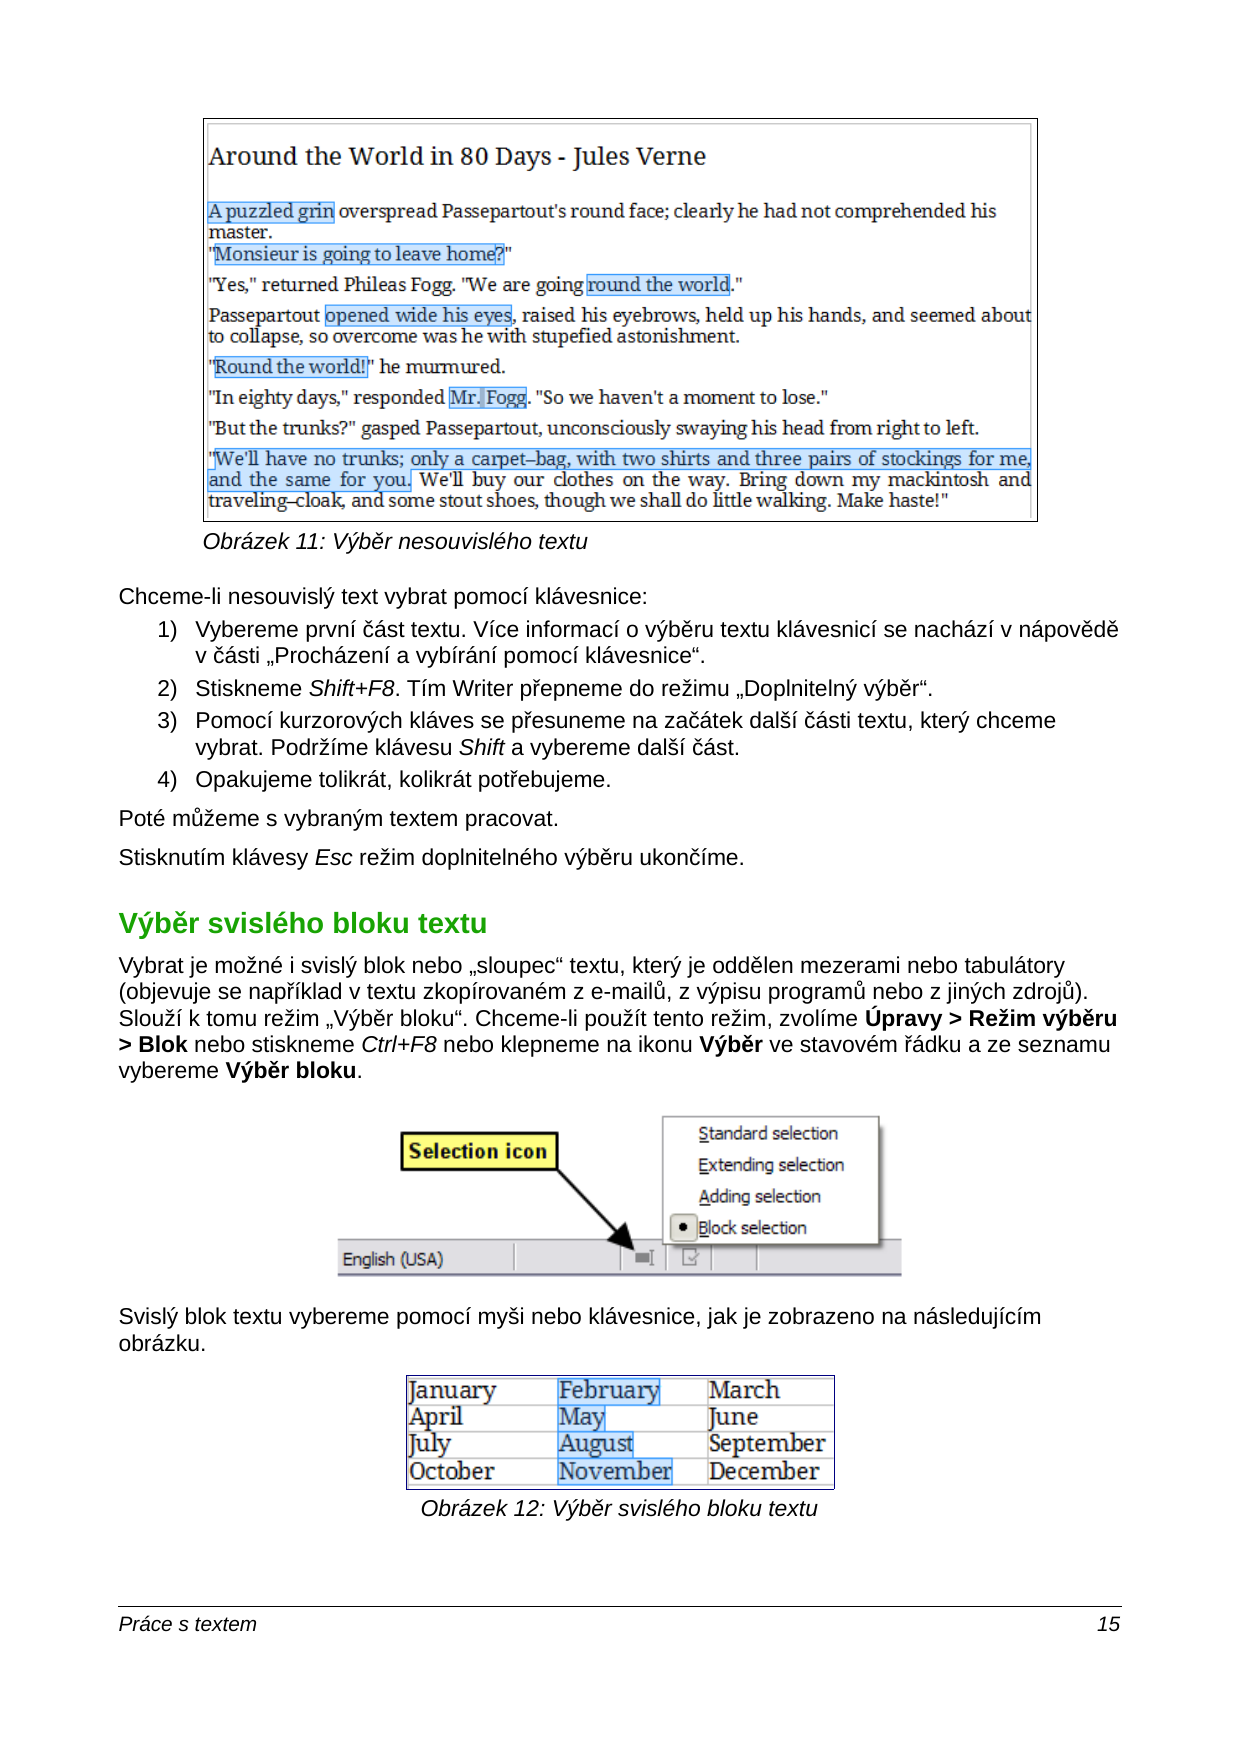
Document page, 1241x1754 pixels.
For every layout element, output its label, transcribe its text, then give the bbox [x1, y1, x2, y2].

list Pomocí kurzorových kláves se přesuneme na začátek další části textu, který chceme vybrat. Podržíme klávesu Shift a vybereme další část. [177, 707, 1122, 760]
list Chceme-li nesouvislý text vybrat pomocí klávesnice: [118, 583, 1122, 609]
text Svislý blok textu vybereme pomocí myši nebo klávesnice, jak je zobrazeno na následujícím obrázku. [118, 1303, 1122, 1356]
picture [206, 122, 1034, 518]
list Opakujeme tolikrát, kolikrát potřebujeme. [177, 766, 1122, 793]
list Vybereme první část textu. Více informací o výběru textu klávesnicí se nachází v nápovědě v části „Procházení a vybírání pomocí klávesnice“. [177, 616, 1122, 668]
text Poté můžeme s vybraným textem pracovat. [118, 805, 1122, 832]
text Stisknutím klávesy Esc režim doplnitelného výběru ukončíme. [118, 844, 1122, 870]
text Obrázek 11: Výběr nesouvislého textu [202, 528, 1038, 555]
subtitle Výběr svislého bloku textu [118, 906, 1122, 939]
picture [335, 1102, 905, 1280]
text Vybrat je možné i svislý blok nebo „sloupec“ textu, který je oddělen mezerami nebo tabulátory (objevuje se například v textu zkopírovaném z e-mailů, z výpisu programů nebo z jiných zdrojů). Slouží k tomu režim „Výběr bloku“. Chceme-li použít tento režim, zvolíme Úpravy > Režim výběru > Blok nebo stiskneme Ctrl+F8 nebo klepneme na ikonu Výběr ve stavovém řádku a ze seznamu vybereme Výběr bloku. [118, 952, 1122, 1084]
picture [407, 1376, 834, 1489]
text Obrázek 12: Výběr svislého bloku textu [393, 1495, 848, 1522]
list Stiskneme Shift+F8. Tím Writer přepneme do režimu „Doplnitelný výběr“. [177, 675, 1122, 701]
